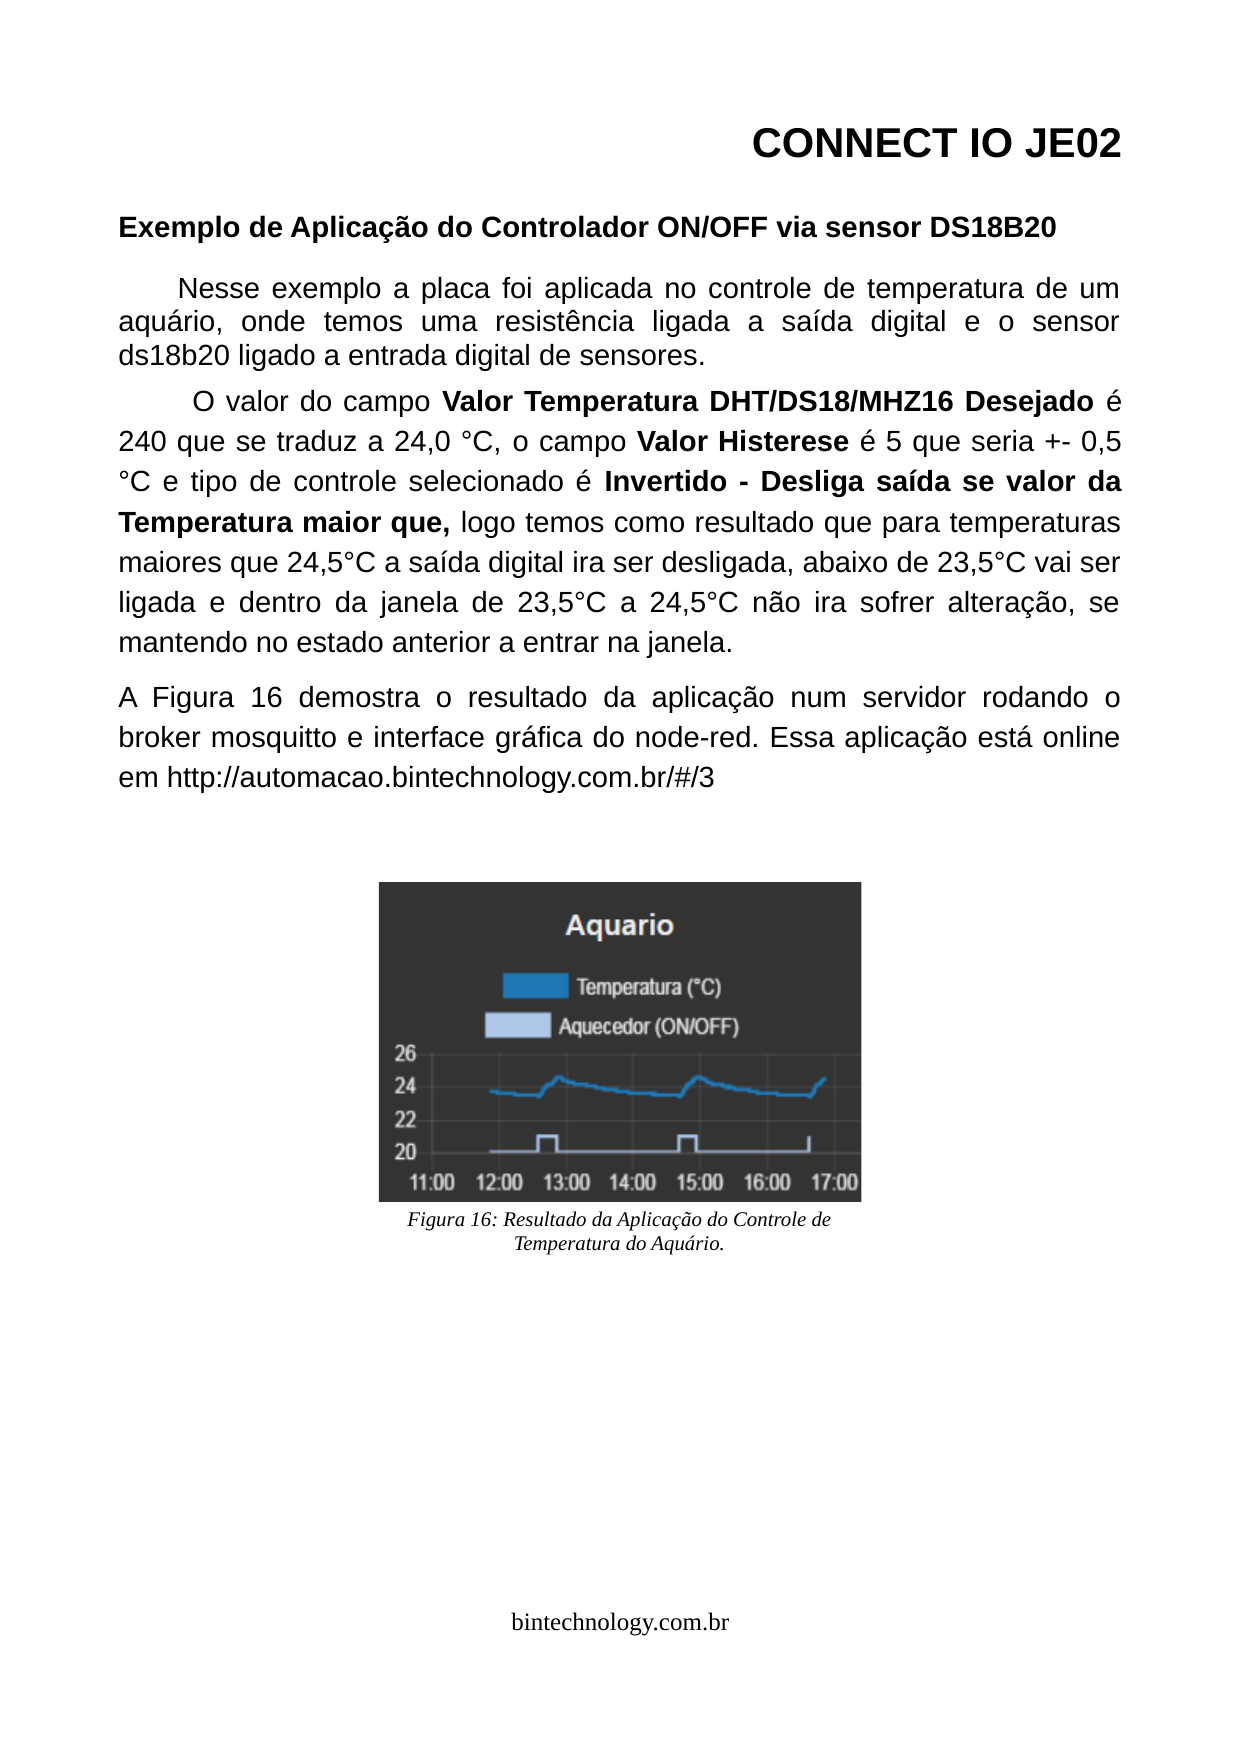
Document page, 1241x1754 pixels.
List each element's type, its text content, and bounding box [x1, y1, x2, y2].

subtitle Exemplo de Aplicação do Controlador ON/OFF via sensor DS18B20 [118, 210, 1122, 244]
text O valor do campo Valor Temperatura DHT/DS18/MHZ16 Desejado é 240 que se traduz a 24,0 °C, o campo Valor Histerese é 5 que seria +- 0,5 °C e tipo de controle selecionado é Invertido - Desliga saída se valor da Temperatura maior que, logo temos como resultado que para temperaturas maiores que 24,5°C a saída digital ira ser desligada, abaixo de 23,5°C vai ser ligada e dentro da janela de 23,5°C a 24,5°C não ira sofrer alteração, se mantendo no estado anterior a entrar na janela. [118, 384, 1122, 659]
text A Figura 16 demostra o resultado da aplicação num servidor rodando o broker mosquitto e interface gráfica do node-red. Essa aplicação está online em http://automacao.bintechnology.com.br/#/3 [118, 680, 1122, 794]
text Figura 16: Resultado da Aplicação do Controle de Temperatura do Aquário. [379, 1202, 862, 1255]
picture [378, 882, 862, 1202]
subtitle Nesse exemplo a placa foi aplicada no controle de temperatura de um aquário, onde temos uma resistência ligada a saída digital e o sensor ds18b20 ligado a entrada digital de sensores. [118, 271, 1122, 372]
